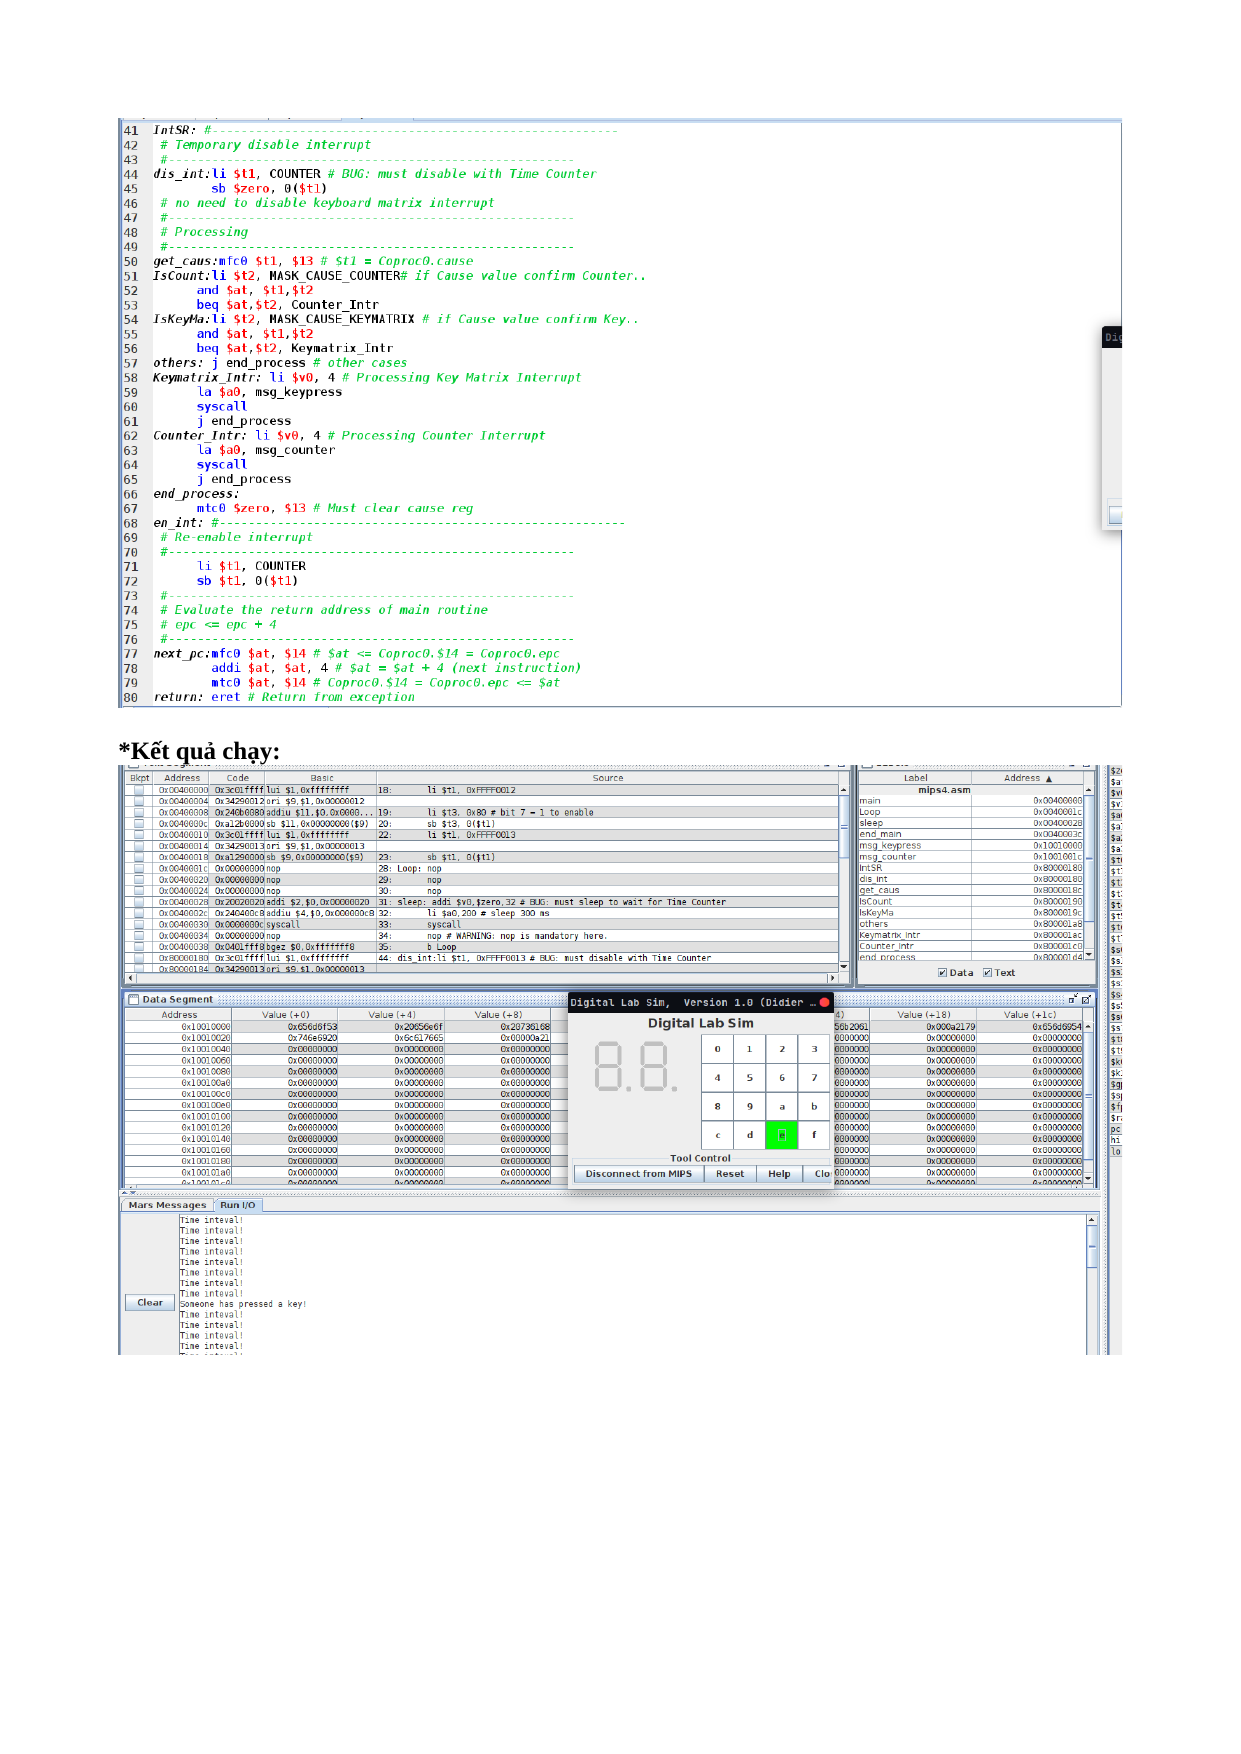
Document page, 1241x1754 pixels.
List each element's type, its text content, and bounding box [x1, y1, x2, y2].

picture [118, 118, 1123, 708]
picture [118, 765, 1123, 1355]
text *Kết quả chạy: [118, 736, 1122, 765]
